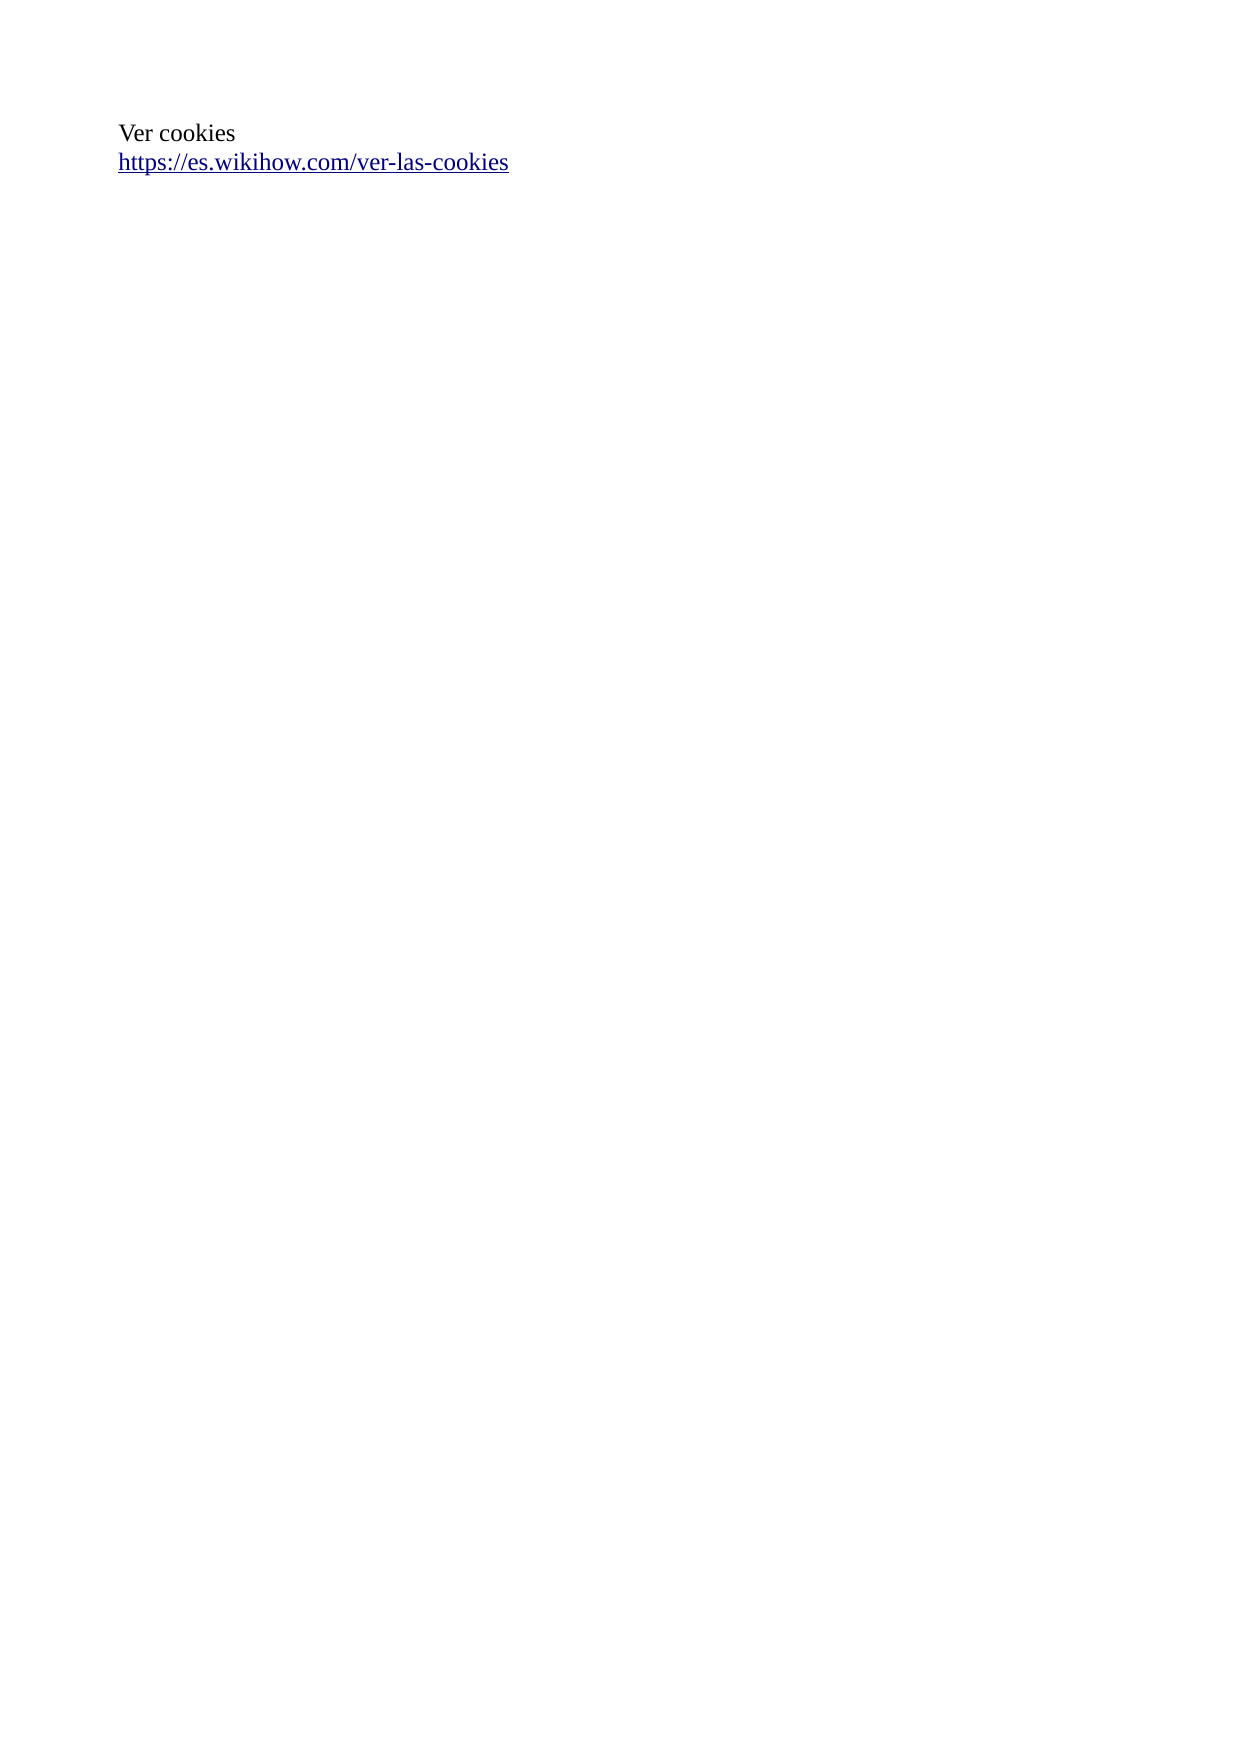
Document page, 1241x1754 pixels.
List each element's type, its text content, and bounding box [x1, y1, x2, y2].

text Ver cookies [118, 118, 1122, 147]
text https://es.wikihow.com/ver-las-cookies [118, 147, 1122, 176]
